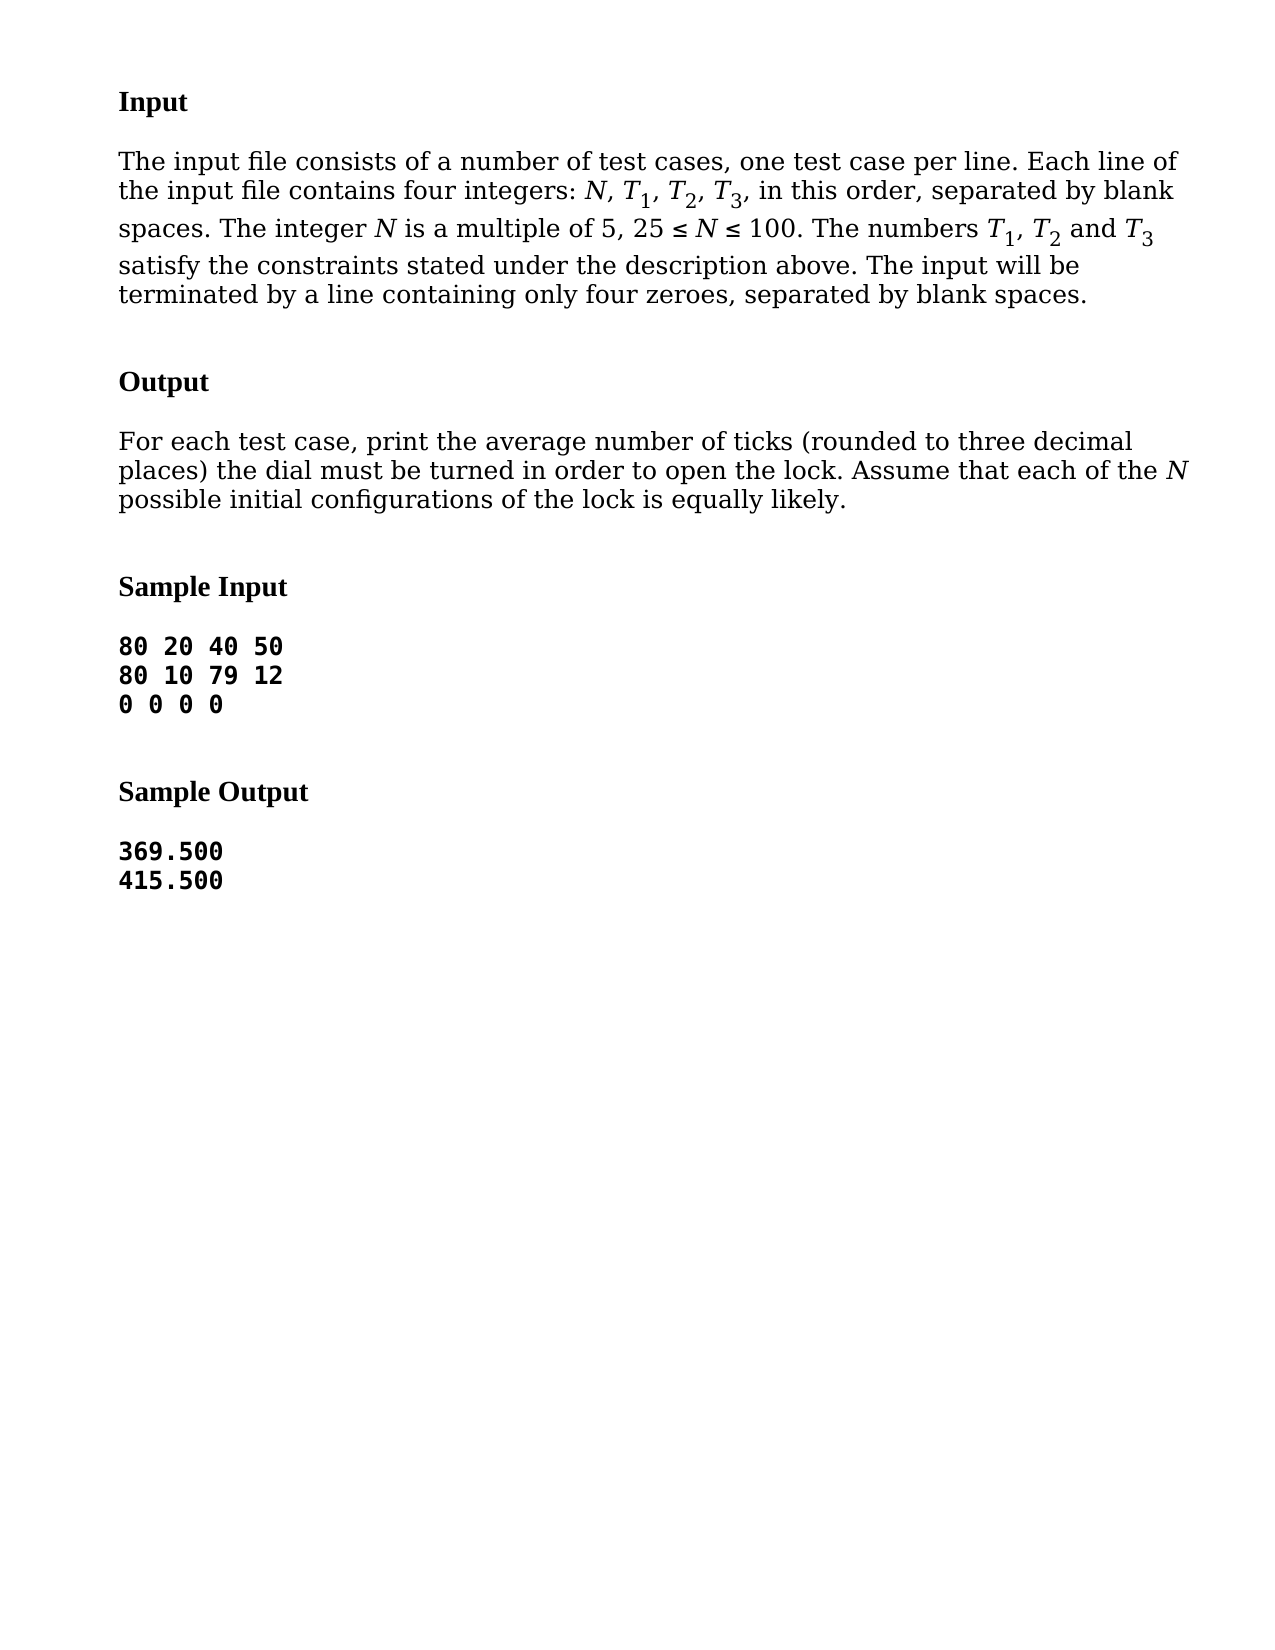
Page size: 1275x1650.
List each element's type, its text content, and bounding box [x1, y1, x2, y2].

text 0 0 0 0 [118, 691, 1216, 720]
text 415.500 [118, 866, 1216, 896]
text 80 10 79 12 [118, 661, 1216, 691]
subtitle Input [118, 84, 1216, 118]
text 80 20 40 50 [118, 632, 1216, 661]
text The input file consists of a number of test cases, one test case per line. Each line of the input file contains four integers: N, T1, T2, T3, in this order, separated by blank spaces. The integer N is a multiple of 5, 25 ≤ N ≤ 100. The numbers T1, T2 and T3 satisfy the constraints stated under the description above. The input will be terminated by a line containing only four zeroes, separated by blank spaces. [118, 147, 1216, 310]
subtitle Sample Input [118, 569, 1216, 603]
subtitle Output [118, 364, 1216, 398]
text For each test case, print the average number of ticks (rounded to three decimal places) the dial must be turned in order to open the lock. Assume that each of the N possible initial configurations of the lock is equally likely. [118, 427, 1216, 515]
subtitle Sample Output [118, 774, 1216, 808]
text 369.500 [118, 837, 1216, 866]
